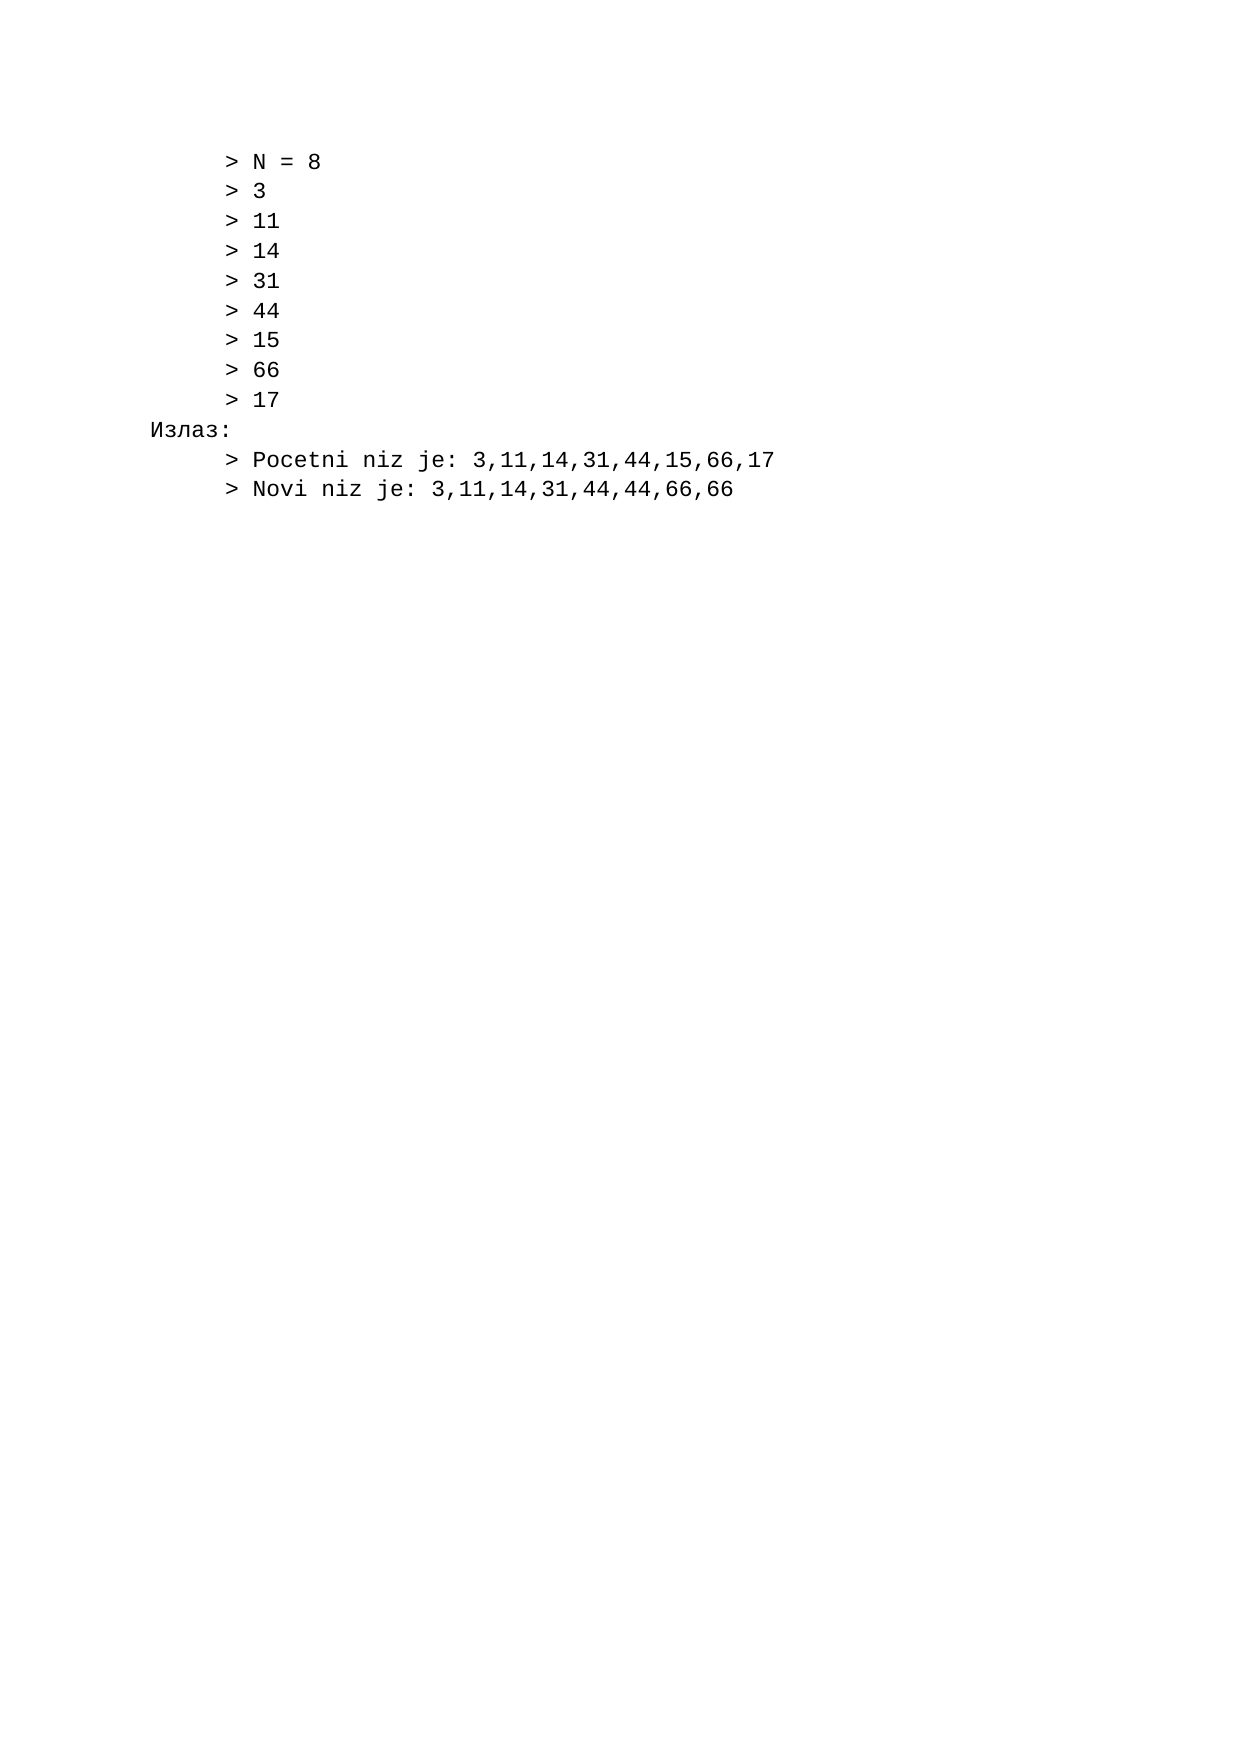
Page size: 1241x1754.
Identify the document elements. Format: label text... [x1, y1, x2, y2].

text > 14 > 31 [150, 239, 1090, 295]
text Излаз: [150, 418, 1090, 444]
text > Pocetni niz je: 3,11,14,31,44,15,66,17 > Novi niz je: 3,11,14,31,44,44,66,66 [150, 448, 1090, 504]
text > 11 [150, 209, 1090, 236]
text > 44 [150, 299, 1090, 325]
text > 17 [150, 388, 1090, 414]
text > N = 8 > 3 [150, 150, 1090, 206]
text > 15 [150, 329, 1090, 355]
text > 66 [150, 358, 1090, 384]
